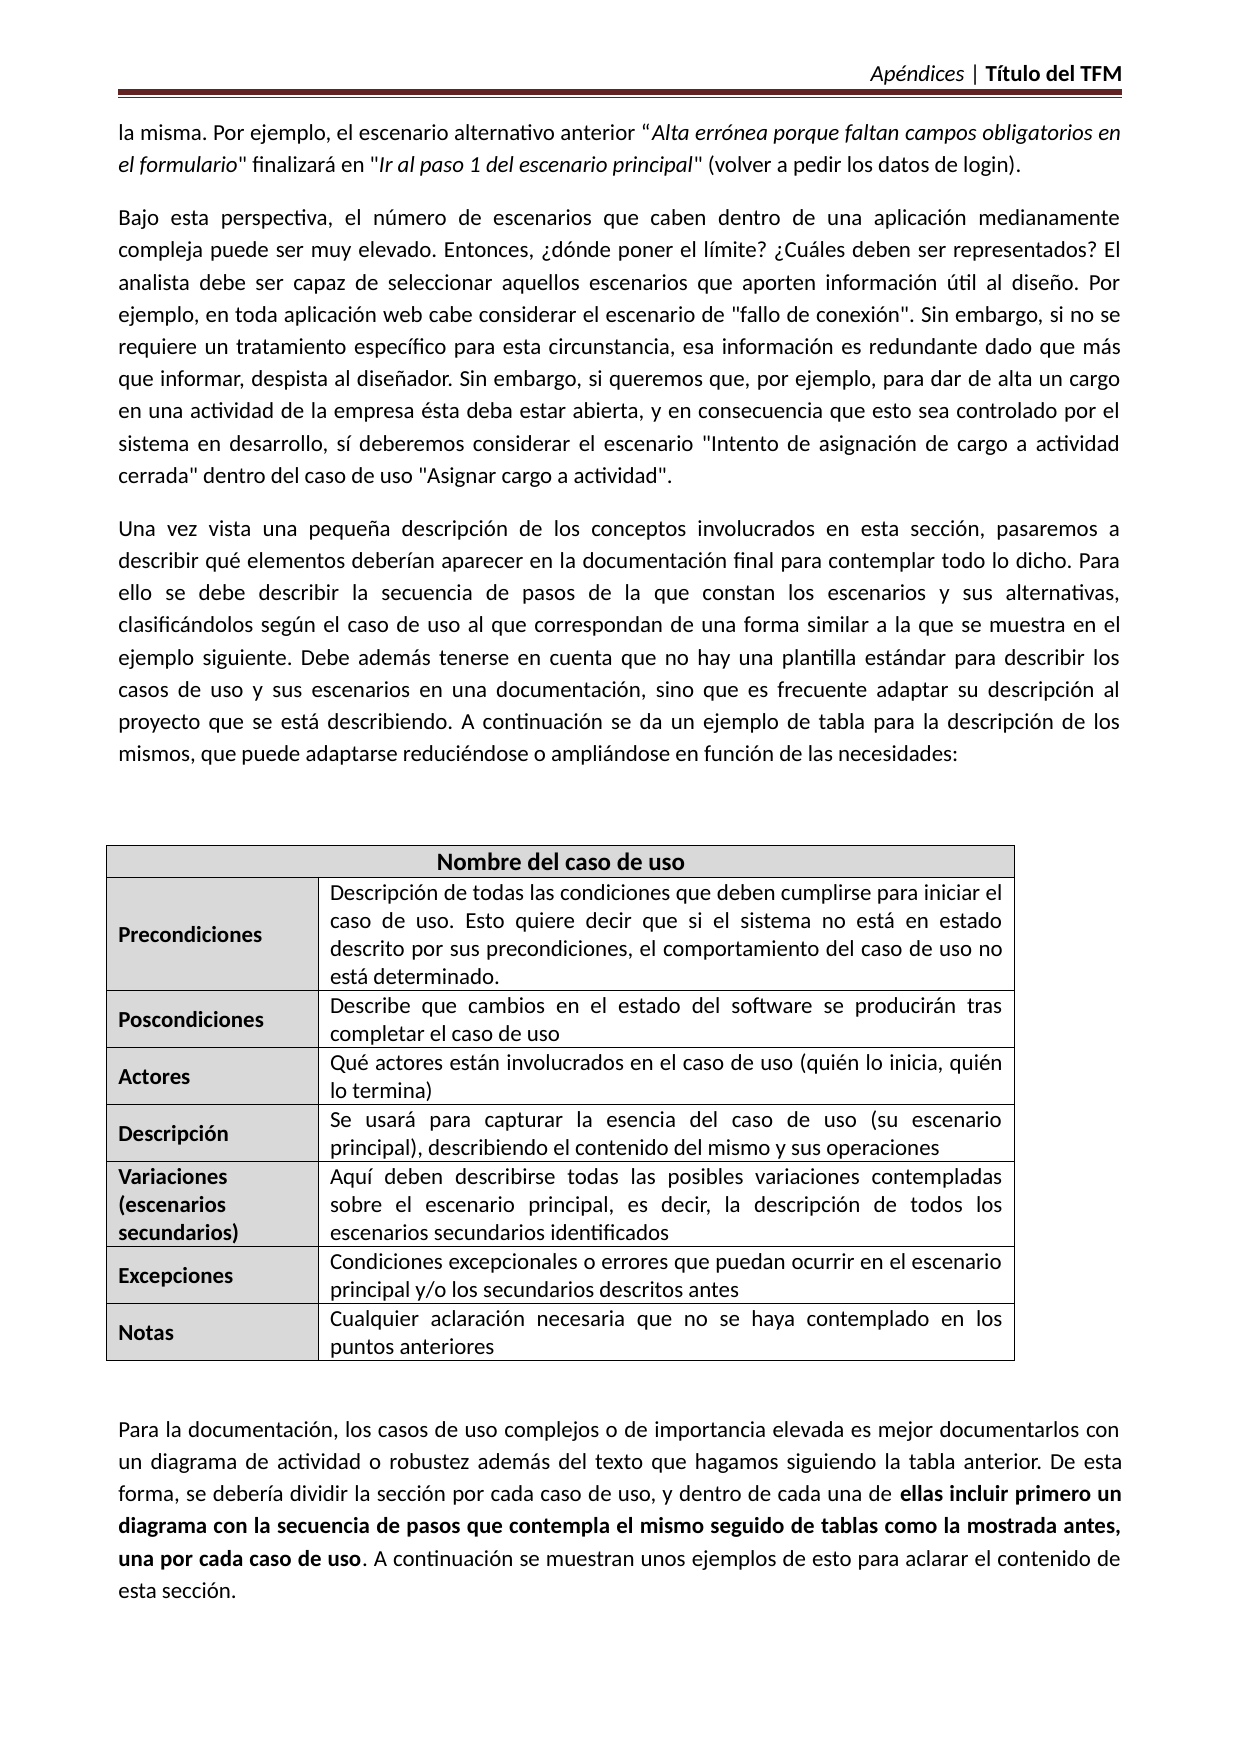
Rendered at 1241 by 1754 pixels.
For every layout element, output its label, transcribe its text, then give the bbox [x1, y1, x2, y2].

text Bajo esta perspectiva, el número de escenarios que caben dentro de una aplicación medianamente compleja puede ser muy elevado. Entonces, ¿dónde poner el límite? ¿Cuáles deben ser representados? El analista debe ser capaz de seleccionar aquellos escenarios que aporten información útil al diseño. Por ejemplo, en toda aplicación web cabe considerar el escenario de "fallo de conexión". Sin embargo, si no se requiere un tratamiento específico para esta circunstancia, esa información es redundante dado que más que informar, despista al diseñador. Sin embargo, si queremos que, por ejemplo, para dar de alta un cargo en una actividad de la empresa ésta deba estar abierta, y en consecuencia que esto sea controlado por el sistema en desarrollo, sí deberemos considerar el escenario "Intento de asignación de cargo a actividad cerrada" dentro del caso de uso "Asignar cargo a actividad". [118, 203, 1122, 489]
text la misma. Por ejemplo, el escenario alternativo anterior “Alta errónea porque faltan campos obligatorios en el formulario" finalizará en "Ir al paso 1 del escenario principal" (volver a pedir los datos de login). [118, 118, 1122, 178]
table_cell Poscondiciones [107, 991, 318, 1047]
table_cell Se usará para capturar la esencia del caso de uso (su escenario principal), describiendo el contenido del mismo y sus operaciones [319, 1105, 1014, 1161]
table_cell Cualquier aclaración necesaria que no se haya contemplado en los puntos anteriores [319, 1304, 1014, 1360]
table_cell Precondiciones [107, 878, 318, 990]
text Para la documentación, los casos de uso complejos o de importancia elevada es mejor documentarlos con un diagrama de actividad o robustez además del texto que hagamos siguiendo la tabla anterior. De esta forma, se debería dividir la sección por cada caso de uso, y dentro de cada una de ellas incluir primero un diagrama con la secuencia de pasos que contempla el mismo seguido de tablas como la mostrada antes, una por cada caso de uso. A continuación se muestran unos ejemplos de esto para aclarar el contenido de esta sección. [118, 1415, 1122, 1604]
text Una vez vista una pequeña descripción de los conceptos involucrados en esta sección, pasaremos a describir qué elementos deberían aparecer en la documentación final para contemplar todo lo dicho. Para ello se debe describir la secuencia de pasos de la que constan los escenarios y sus alternativas, clasificándolos según el caso de uso al que correspondan de una forma similar a la que se muestra en el ejemplo siguiente. Debe además tenerse en cuenta que no hay una plantilla estándar para describir los casos de uso y sus escenarios en una documentación, sino que es frecuente adaptar su descripción al proyecto que se está describiendo. A continuación se da un ejemplo de tabla para la descripción de los mismos, que puede adaptarse reduciéndose o ampliándose en función de las necesidades: [118, 514, 1122, 767]
table_cell Qué actores están involucrados en el caso de uso (quién lo inicia, quién lo termina) [319, 1048, 1014, 1104]
table_cell Variaciones (escenarios secundarios) [107, 1162, 318, 1246]
table_cell Describe que cambios en el estado del software se producirán tras completar el caso de uso [319, 991, 1014, 1047]
table_cell Excepciones [107, 1247, 318, 1303]
table_cell Condiciones excepcionales o errores que puedan ocurrir en el escenario principal y/o los secundarios descritos antes [319, 1247, 1014, 1303]
table_cell Descripción [107, 1105, 318, 1161]
table_cell Descripción de todas las condiciones que deben cumplirse para iniciar el caso de uso. Esto quiere decir que si el sistema no está en estado descrito por sus precondiciones, el comportamiento del caso de uso no está determinado. [319, 878, 1014, 990]
table_header Nombre del caso de uso [107, 846, 1014, 877]
table_cell Notas [107, 1304, 318, 1360]
table_cell Actores [107, 1048, 318, 1104]
table_cell Aquí deben describirse todas las posibles variaciones contempladas sobre el escenario principal, es decir, la descripción de todos los escenarios secundarios identificados [319, 1162, 1014, 1246]
